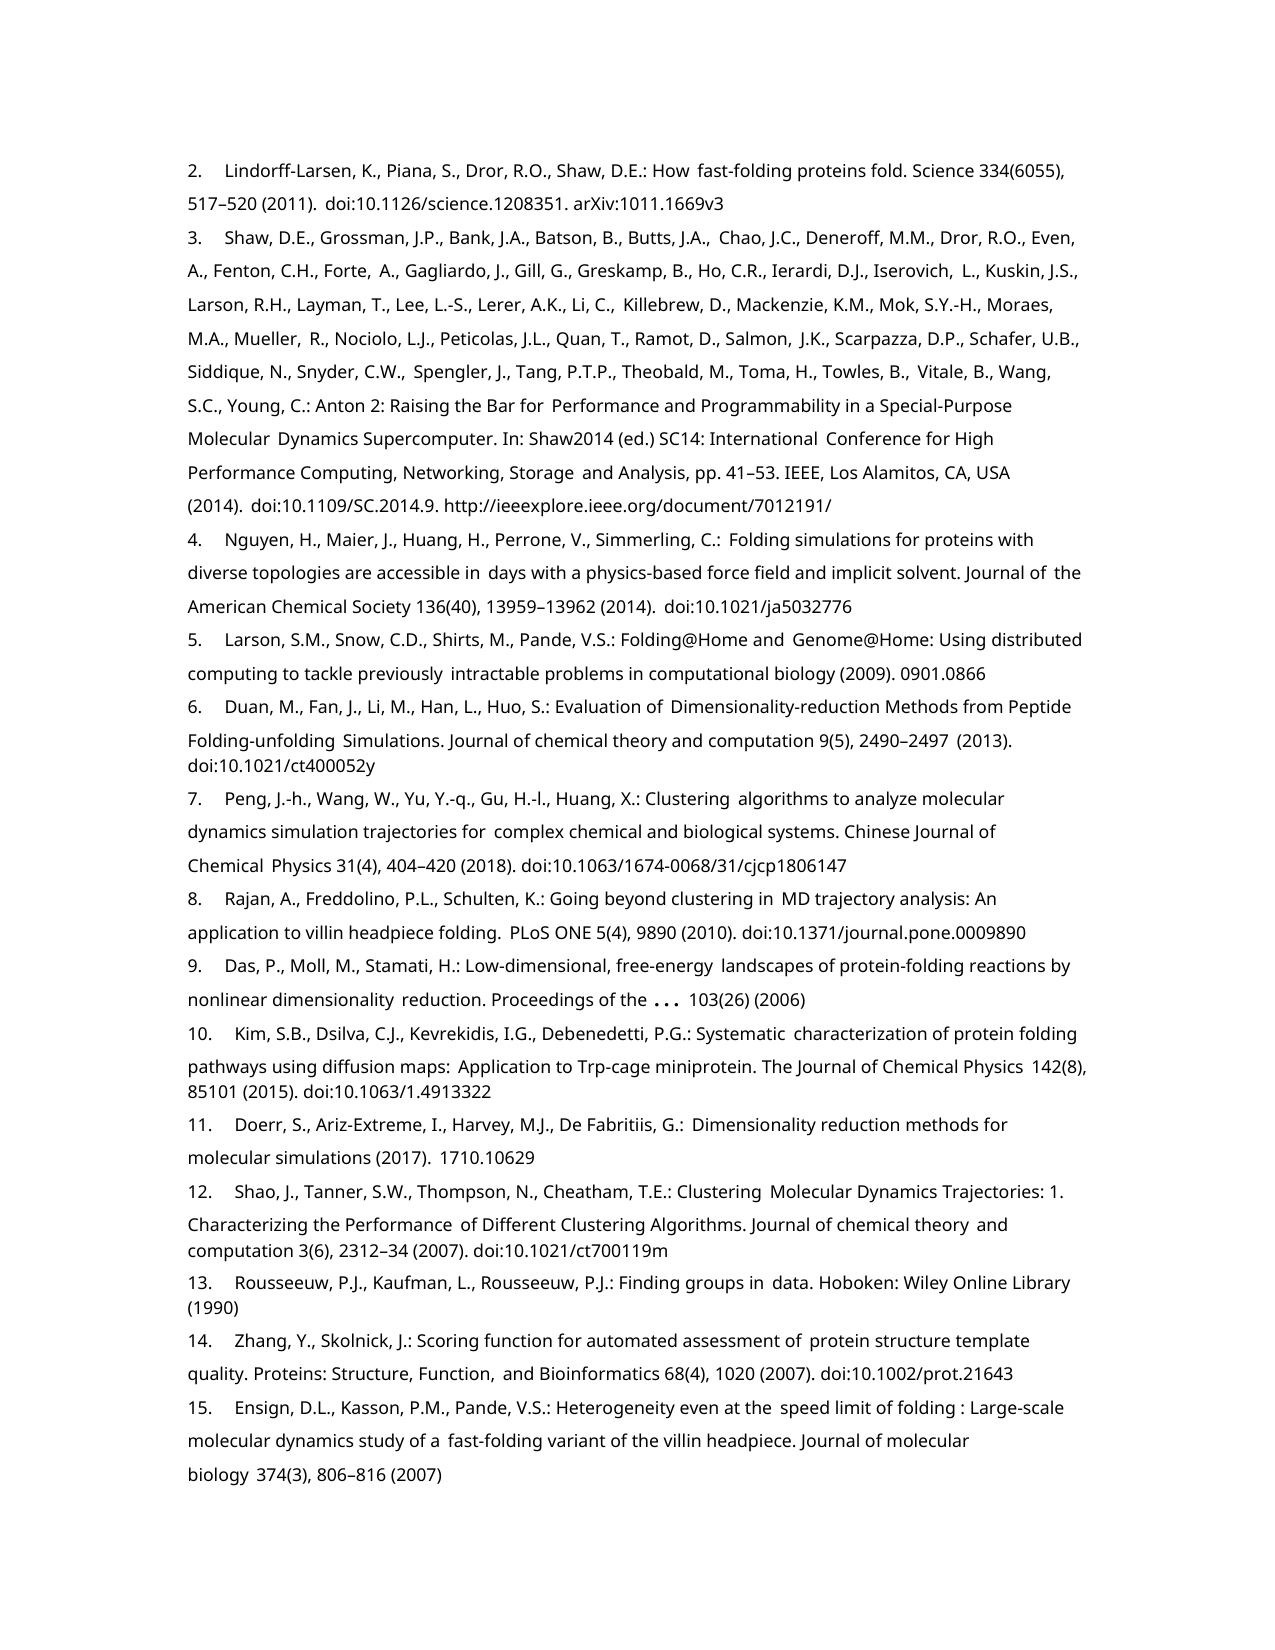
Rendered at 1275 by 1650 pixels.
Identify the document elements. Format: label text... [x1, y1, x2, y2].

text 15. Ensign, D.L., Kasson, P.M., Pande, V.S.: Heterogeneity even at the speed limit of folding : Large-scale molecular dynamics study of a fast-folding variant of the villin headpiece. Journal of molecular biology 374(3), 806–816 (2007) [187, 1387, 1087, 1488]
text 10. Kim, S.B., Dsilva, C.J., Kevrekidis, I.G., Debenedetti, P.G.: Systematic characterization of protein folding pathways using diffusion maps: Application to Trp-cage miniprotein. The Journal of Chemical Physics 142(8), 85101 (2015). doi:10.1063/1.4913322 [187, 1013, 1087, 1104]
text 5. Larson, S.M., Snow, C.D., Shirts, M., Pande, V.S.: Folding@Home and Genome@Home: Using distributed computing to tackle previously intractable problems in computational biology (2009). 0901.0866 [187, 619, 1087, 687]
text 3. Shaw, D.E., Grossman, J.P., Bank, J.A., Batson, B., Butts, J.A., Chao, J.C., Deneroff, M.M., Dror, R.O., Even, A., Fenton, C.H., Forte, A., Gagliardo, J., Gill, G., Greskamp, B., Ho, C.R., Ierardi, D.J., Iserovich, L., Kuskin, J.S., Larson, R.H., Layman, T., Lee, L.-S., Lerer, A.K., Li, C., Killebrew, D., Mackenzie, K.M., Mok, S.Y.-H., Moraes, M.A., Mueller, R., Nociolo, L.J., Peticolas, J.L., Quan, T., Ramot, D., Salmon, J.K., Scarpazza, D.P., Schafer, U.B., Siddique, N., Snyder, C.W., Spengler, J., Tang, P.T.P., Theobald, M., Toma, H., Towles, B., Vitale, B., Wang, S.C., Young, C.: Anton 2: Raising the Bar for Performance and Programmability in a Special-Purpose Molecular Dynamics Supercomputer. In: Shaw2014 (ed.) SC14: International Conference for High Performance Computing, Networking, Storage and Analysis, pp. 41–53. IEEE, Los Alamitos, CA, USA (2014). doi:10.1109/SC.2014.9. http://ieeexplore.ieee.org/document/7012191/ [187, 217, 1087, 519]
text 2. Lindorff-Larsen, K., Piana, S., Dror, R.O., Shaw, D.E.: How fast-folding proteins fold. Science 334(6055), 517–520 (2011). doi:10.1126/science.1208351. arXiv:1011.1669v3 [187, 150, 1087, 217]
text 14. Zhang, Y., Skolnick, J.: Scoring function for automated assessment of protein structure template quality. Proteins: Structure, Function, and Bioinformatics 68(4), 1020 (2007). doi:10.1002/prot.21643 [187, 1320, 1087, 1387]
text 12. Shao, J., Tanner, S.W., Thompson, N., Cheatham, T.E.: Clustering Molecular Dynamics Trajectories: 1. Characterizing the Performance of Different Clustering Algorithms. Journal of chemical theory and computation 3(6), 2312–34 (2007). doi:10.1021/ct700119m [187, 1171, 1087, 1262]
text 11. Doerr, S., Ariz-Extreme, I., Harvey, M.J., De Fabritiis, G.: Dimensionality reduction methods for molecular simulations (2017). 1710.10629 [187, 1104, 1087, 1171]
text 8. Rajan, A., Freddolino, P.L., Schulten, K.: Going beyond clustering in MD trajectory analysis: An application to villin headpiece folding. PLoS ONE 5(4), 9890 (2010). doi:10.1371/journal.pone.0009890 [187, 878, 1087, 946]
text 13. Rousseeuw, P.J., Kaufman, L., Rousseeuw, P.J.: Finding groups in data. Hoboken: Wiley Online Library (1990) [187, 1262, 1087, 1320]
text 7. Peng, J.-h., Wang, W., Yu, Y.-q., Gu, H.-l., Huang, X.: Clustering algorithms to analyze molecular dynamics simulation trajectories for complex chemical and biological systems. Chinese Journal of Chemical Physics 31(4), 404–420 (2018). doi:10.1063/1674-0068/31/cjcp1806147 [187, 778, 1087, 878]
text 4. Nguyen, H., Maier, J., Huang, H., Perrone, V., Simmerling, C.: Folding simulations for proteins with diverse topologies are accessible in days with a physics-based force field and implicit solvent. Journal of the American Chemical Society 136(40), 13959–13962 (2014). doi:10.1021/ja5032776 [187, 519, 1087, 619]
text 9. Das, P., Moll, M., Stamati, H.: Low-dimensional, free-energy landscapes of protein-folding reactions by nonlinear dimensionality reduction. Proceedings of the … 103(26) (2006) [187, 946, 1087, 1013]
text 6. Duan, M., Fan, J., Li, M., Han, L., Huo, S.: Evaluation of Dimensionality-reduction Methods from Peptide Folding-unfolding Simulations. Journal of chemical theory and computation 9(5), 2490–2497 (2013). doi:10.1021/ct400052y [187, 687, 1087, 778]
